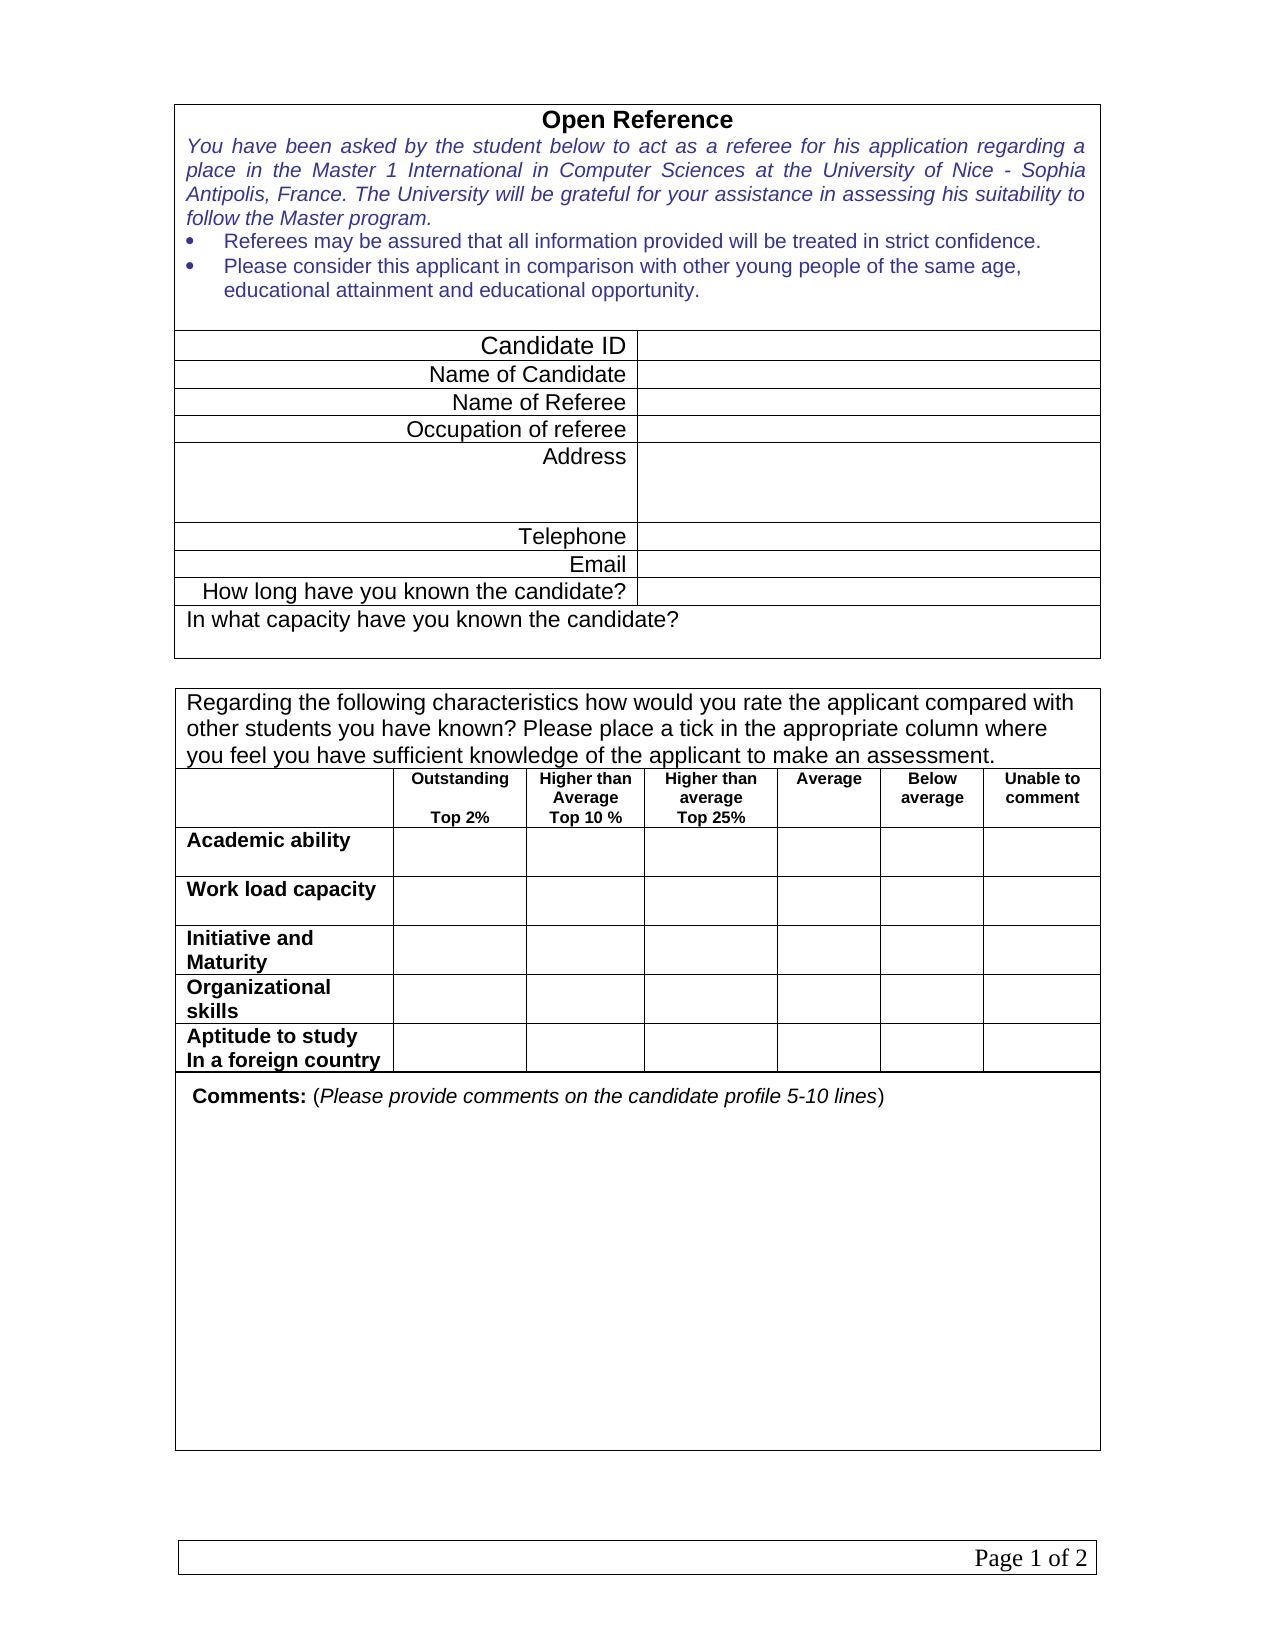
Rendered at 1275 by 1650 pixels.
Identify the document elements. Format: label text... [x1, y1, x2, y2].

table_cell [778, 926, 880, 973]
table_cell [881, 975, 983, 1022]
table_cell [778, 828, 880, 876]
table_cell Organizational skills [176, 975, 393, 1022]
table_cell Name of Candidate [175, 361, 637, 387]
table_cell [638, 443, 1100, 522]
table_cell Comments: (Please provide comments on the candidate profile 5-10 lines) [176, 1073, 1100, 1449]
table_cell [984, 877, 1100, 924]
table_cell [527, 926, 644, 973]
table_cell [394, 975, 526, 1022]
table_cell [394, 926, 526, 973]
table_cell [638, 331, 1100, 360]
table_cell Academic ability [176, 828, 393, 876]
table_cell [527, 828, 644, 876]
table_cell [645, 926, 777, 973]
table_cell [394, 1024, 526, 1071]
table_cell [394, 877, 526, 924]
table_cell Initiative and Maturity [176, 926, 393, 973]
table_cell [778, 1024, 880, 1071]
table_cell [881, 877, 983, 924]
table_cell [638, 416, 1100, 442]
table_header Regarding the following characteristics how would you rate the applicant compared with other students you have known? Please place a tick in the appropriate column where you feel you have sufficient knowledge of the applicant to make an assessment. [176, 689, 1100, 768]
table_cell [638, 389, 1100, 415]
table_cell [638, 551, 1100, 577]
table_header Open Reference You have been asked by the student below to act as a referee for his application regarding a place in the Master 1 International in Computer Sciences at the University of Nice - Sophia Antipolis, France. The University will be grateful for your assistance in assessing his suitability to follow the Master program. Referees may be assured that all information provided will be treated in strict confidence. Please consider this applicant in comparison with other young people of the same age, educational attainment and educational opportunity. [175, 105, 1100, 330]
table_cell Name of Referee [175, 389, 637, 415]
table_cell [527, 975, 644, 1022]
table_cell Email [175, 551, 637, 577]
table_cell Candidate ID [175, 331, 637, 360]
table_cell [394, 828, 526, 876]
table_cell Below average [881, 769, 983, 827]
table_cell [984, 975, 1100, 1022]
table_cell In what capacity have you known the candidate? [175, 606, 1100, 658]
table_cell [638, 361, 1100, 387]
table_cell Outstanding Top 2% [394, 769, 526, 827]
table_cell [881, 926, 983, 973]
table_cell Occupation of referee [175, 416, 637, 442]
table_cell [527, 1024, 644, 1071]
table_cell [984, 1024, 1100, 1071]
table_cell Average [778, 769, 880, 827]
table_cell [176, 769, 393, 827]
table_cell [645, 828, 777, 876]
table_cell [645, 975, 777, 1022]
table_cell How long have you known the candidate? [175, 578, 637, 604]
table_cell [645, 1024, 777, 1071]
table_cell Higher than average Top 25% [645, 769, 777, 827]
table_cell Aptitude to study In a foreign country [176, 1024, 393, 1071]
table_cell Address [175, 443, 637, 522]
table_cell Work load capacity [176, 877, 393, 924]
table_cell [881, 1024, 983, 1071]
table_cell Unable to comment [984, 769, 1100, 827]
table_cell Telephone [175, 523, 637, 550]
table_cell [638, 578, 1100, 604]
table_cell [778, 877, 880, 924]
table_cell [881, 828, 983, 876]
table_cell [984, 828, 1100, 876]
table_cell [645, 877, 777, 924]
table_cell [984, 926, 1100, 973]
table_cell [638, 523, 1100, 550]
table_cell Higher than Average Top 10 % [527, 769, 644, 827]
table_cell [778, 975, 880, 1022]
table_cell [527, 877, 644, 924]
